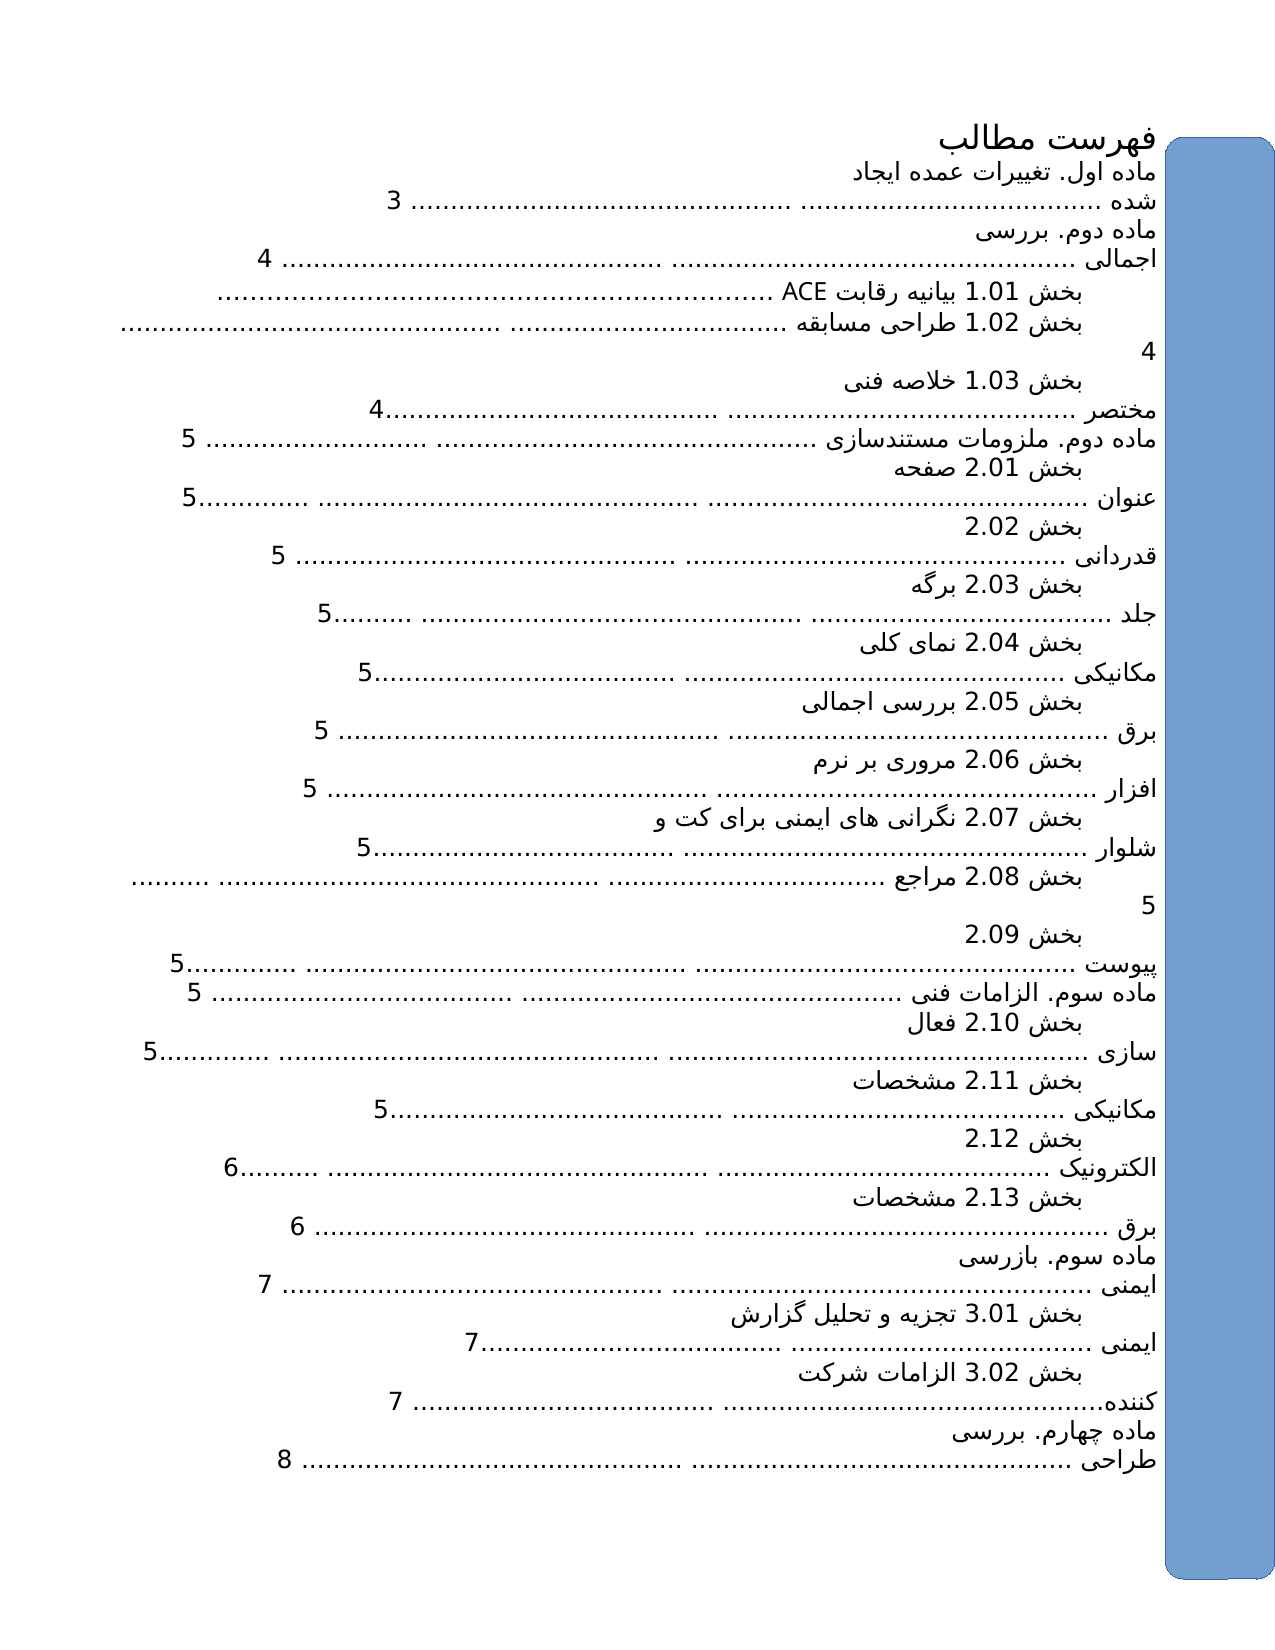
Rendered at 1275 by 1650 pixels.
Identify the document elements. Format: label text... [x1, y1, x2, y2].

text ماده سوم. الزامات فنی ................................................ ...................................... 5 [118, 978, 1157, 1008]
text فهرست مطالب [118, 118, 1157, 157]
text ماده دوم. بررسی اجمالی ................................................... ................................................ 4 [118, 215, 1157, 274]
text بخش 2.09 پیوست ................................................ ................................................ ..............5 [118, 920, 1157, 978]
text بخش 2.06 مروری بر نرم افزار ................................................ ................................................ 5 [118, 745, 1157, 803]
text ماده اول. تغییرات عمده ایجاد شده ...................................... ................................................ 3 [118, 157, 1157, 215]
text بخش 2.08 مراجع ................................... ................................................ ..........5 [118, 862, 1157, 920]
text ماده سوم. بازرسی ایمنی ..................................................... ................................................ 7 [118, 1241, 1157, 1299]
text بخش 1.01 بیانیه رقابت ACE …………………………………………………………. [118, 274, 1157, 308]
text بخش 3.02 الزامات شرکت کننده................................................ ...................................... 7 [118, 1358, 1157, 1416]
text ماده چهارم. بررسی طراحی ................................................ ................................................ 8 [118, 1416, 1157, 1474]
text بخش 2.04 نمای کلی مکانیکی ................................................ ......................................5 [118, 628, 1157, 687]
text بخش 2.12 الکترونیک .......................................... ................................................ ..........6 [118, 1124, 1157, 1183]
text بخش 2.02 قدردانی ................................................ ................................................ 5 [118, 512, 1157, 570]
text بخش 2.03 برگه جلد ...................................... ................................................ ..........5 [118, 570, 1157, 628]
text بخش 2.05 بررسی اجمالی برق ................................................ ................................................ 5 [118, 687, 1157, 745]
text بخش 3.01 تجزیه و تحلیل گزارش ایمنی ...................................... ......................................7 [118, 1299, 1157, 1358]
text بخش 2.01 صفحه عنوان ................................................ ................................................ ..............5 [118, 453, 1157, 512]
text بخش 2.11 مشخصات مکانیکی .......................................... ..........................................5 [118, 1066, 1157, 1124]
text بخش 2.10 فعال سازی ..................................................... ................................................ ..............5 [118, 1008, 1157, 1066]
text بخش 1.02 طراحی مسابقه ................................... ................................................ 4 [118, 308, 1157, 366]
text ماده دوم. ملزومات مستندسازی ................................................ ............................ 5 [118, 424, 1157, 453]
text بخش 2.13 مشخصات برق ................................................... ................................................ 6 [118, 1183, 1157, 1241]
text بخش 2.07 نگرانی های ایمنی برای کت و شلوار ................................................... ......................................5 [118, 803, 1157, 862]
text بخش 1.03 خلاصه فنی مختصر ............................................ ..........................................4 [118, 366, 1157, 424]
